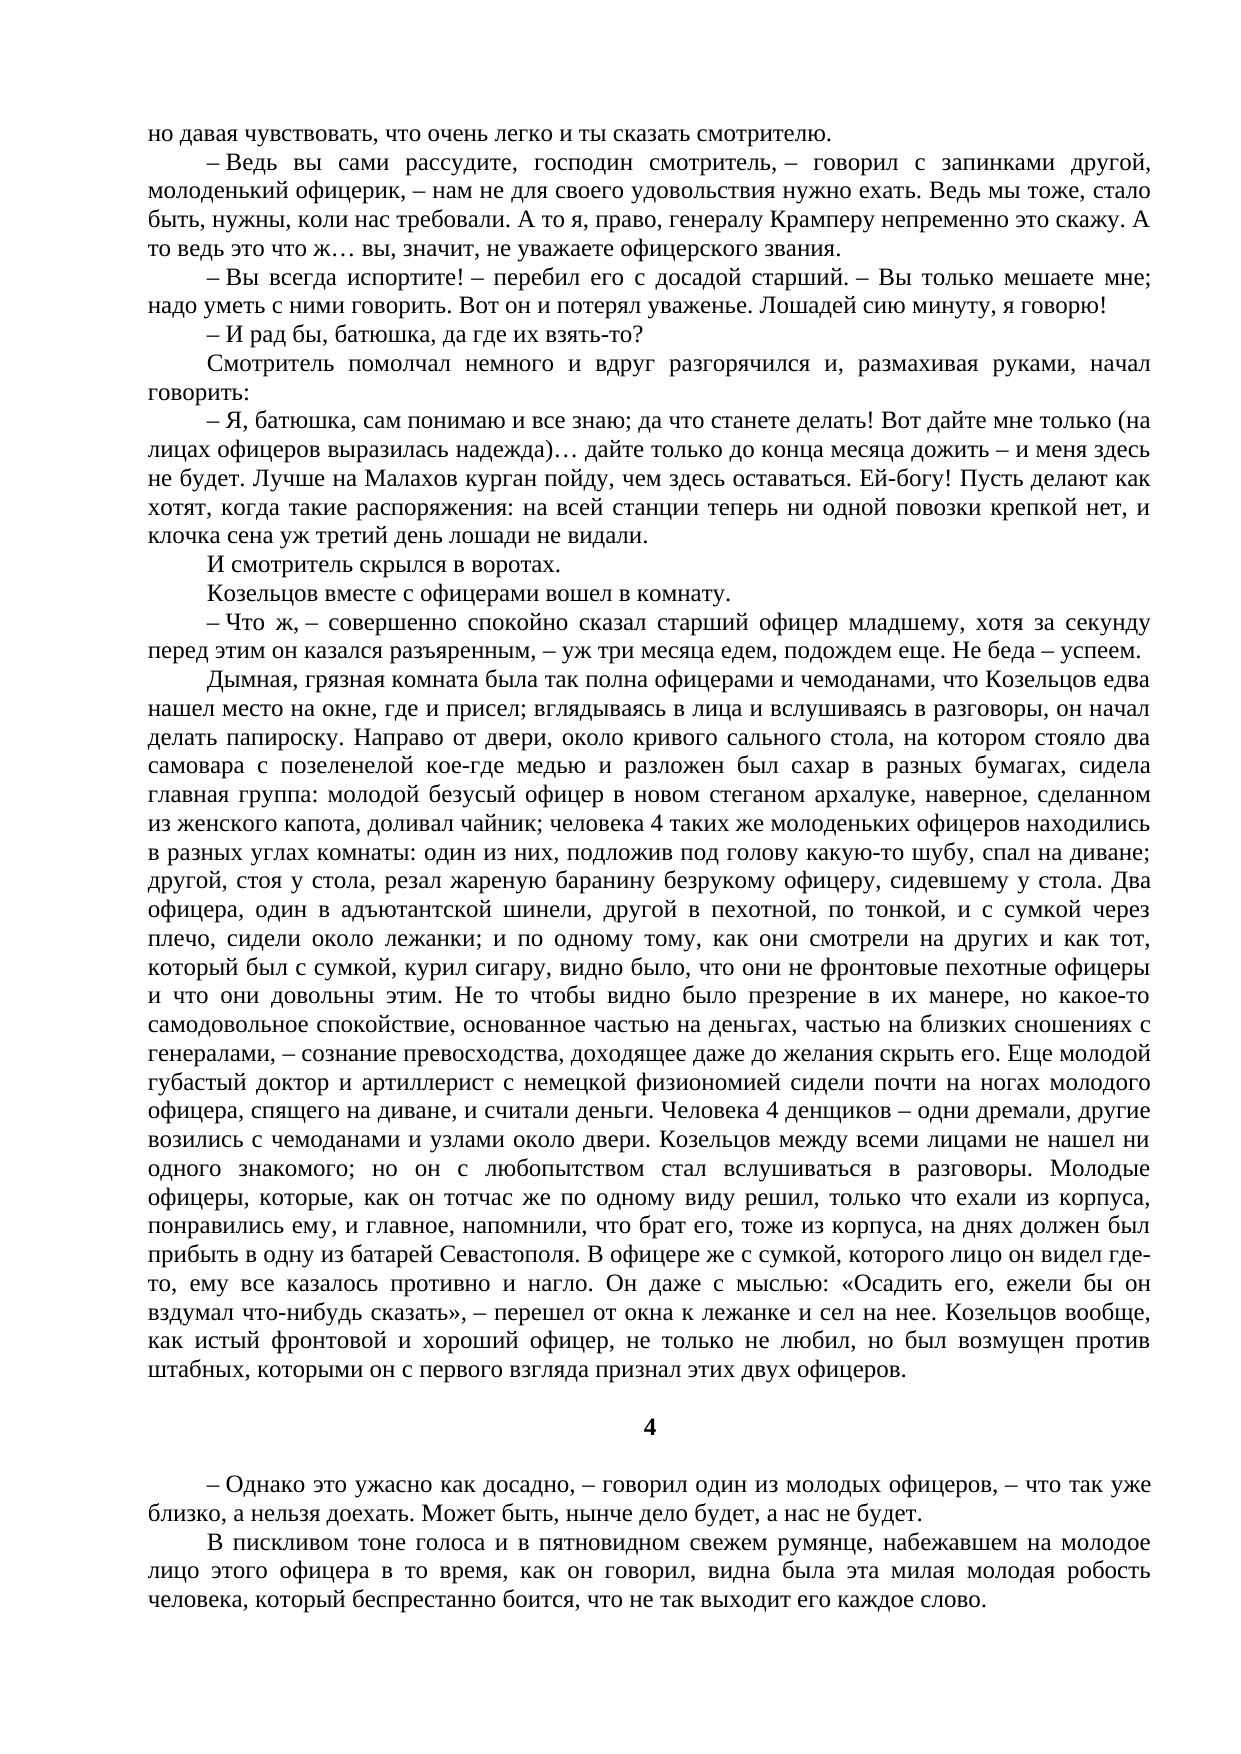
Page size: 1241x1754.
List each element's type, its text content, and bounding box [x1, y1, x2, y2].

text Смотритель помолчал немного и вдруг разгорячился и, размахивая руками, начал говорить: [148, 348, 1152, 406]
subtitle 4 [148, 1412, 1152, 1441]
text И смотритель скрылся в воротах. [148, 549, 1152, 578]
text Дымная, грязная комната была так полна офицерами и чемоданами, что Козельцов едва нашел место на окне, где и присел; вглядываясь в лица и вслушиваясь в разговоры, он начал делать папироску. Направо от двери, около кривого сального стола, на котором стояло два самовара с позеленелой кое-где медью и разложен был сахар в разных бумагах, сидела главная группа: молодой безусый офицер в новом стеганом архалуке, наверное, сделанном из женского капота, доливал чайник; человека 4 таких же молоденьких офицеров находились в разных углах комнаты: один из них, подложив под голову какую-то шубу, спал на диване; другой, стоя у стола, резал жареную баранину безрукому офицеру, сидевшему у стола. Два офицера, один в адъютантской шинели, другой в пехотной, по тонкой, и с сумкой через плечо, сидели около лежанки; и по одному тому, как они смотрели на других и как тот, который был с сумкой, курил сигару, видно было, что они не фронтовые пехотные офицеры и что они довольны этим. Не то чтобы видно было презрение в их манере, но какое-то самодовольное спокойствие, основанное частью на деньгах, частью на близких сношениях с генералами, – сознание превосходства, доходящее даже до желания скрыть его. Еще молодой губастый доктор и артиллерист с немецкой физиономией сидели почти на ногах молодого офицера, спящего на диване, и считали деньги. Человека 4 денщиков – одни дремали, другие возились с чемоданами и узлами около двери. Козельцов между всеми лицами не нашел ни одного знакомого; но он с любопытством стал вслушиваться в разговоры. Молодые офицеры, которые, как он тотчас же по одному виду решил, только что ехали из корпуса, понравились ему, и главное, напомнили, что брат его, тоже из корпуса, на днях должен был прибыть в одну из батарей Севастополя. В офицере же с сумкой, которого лицо он видел где-то, ему все казалось противно и нагло. Он даже с мыслью: «Осадить его, ежели бы он вздумал что-нибудь сказать», – перешел от окна к лежанке и сел на нее. Козельцов вообще, как истый фронтовой и хороший офицер, не только не любил, но был возмущен против штабных, которыми он с первого взгляда признал этих двух офицеров. [148, 664, 1152, 1383]
text – Вы всегда испортите! – перебил его с досадой старший. – Вы только мешаете мне; надо уметь с ними говорить. Вот он и потерял уваженье. Лошадей сию минуту, я говорю! [148, 262, 1152, 319]
text – Однако это ужасно как досадно, – говорил один из молодых офицеров, – что так уже близко, а нельзя доехать. Может быть, нынче дело будет, а нас не будет. [148, 1469, 1152, 1527]
text – Я, батюшка, сам понимаю и все знаю; да что станете делать! Вот дайте мне только (на лицах офицеров выразилась надежда)… дайте только до конца месяца дожить – и меня здесь не будет. Лучше на Малахов курган пойду, чем здесь оставаться. Ей-богу! Пусть делают как хотят, когда такие распоряжения: на всей станции теперь ни одной повозки крепкой нет, и клочка сена уж третий день лошади не видали. [148, 406, 1152, 549]
text В пискливом тоне голоса и в пятновидном свежем румянце, набежавшем на молодое лицо этого офицера в то время, как он говорил, видна была эта милая молодая робость человека, который беспрестанно боится, что не так выходит его каждое слово. [148, 1527, 1152, 1613]
text но давая чувствовать, что очень легко и ты сказать смотрителю. [148, 118, 1152, 147]
text Козельцов вместе с офицерами вошел в комнату. [148, 578, 1152, 607]
text – Ведь вы сами рассудите, господин смотритель, – говорил с запинками другой, молоденький офицерик, – нам не для своего удовольствия нужно ехать. Ведь мы тоже, стало быть, нужны, коли нас требовали. А то я, право, генералу Крамперу непременно это скажу. А то ведь это что ж… вы, значит, не уважаете офицерского звания. [148, 147, 1152, 262]
text – Что ж, – совершенно спокойно сказал старший офицер младшему, хотя за секунду перед этим он казался разъяренным, – уж три месяца едем, подождем еще. Не беда – успеем. [148, 607, 1152, 664]
text – И рад бы, батюшка, да где их взять-то? [148, 319, 1152, 348]
